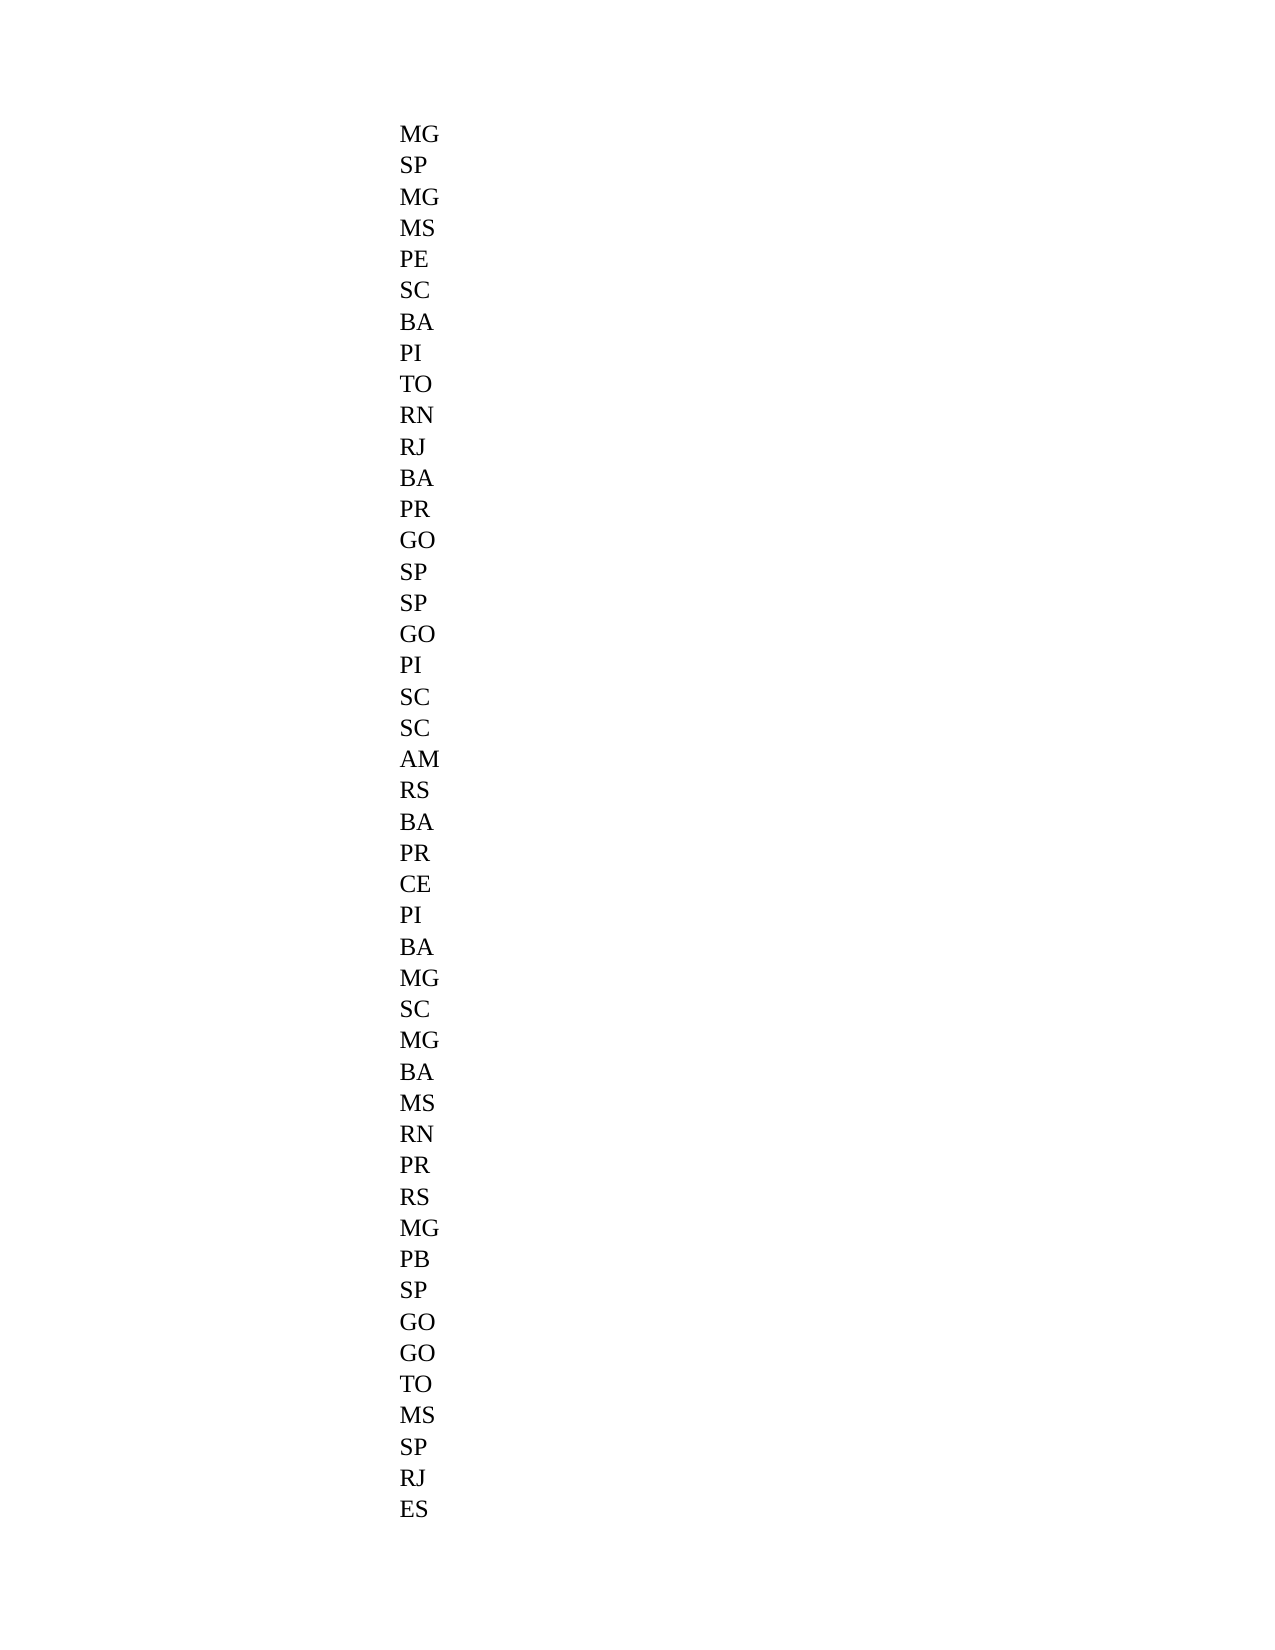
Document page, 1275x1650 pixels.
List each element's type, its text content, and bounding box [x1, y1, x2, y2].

table_cell MS [399, 1087, 446, 1118]
table_cell [118, 868, 399, 899]
table_cell TO [399, 368, 446, 399]
table_cell [118, 681, 399, 712]
table_cell SC [399, 712, 446, 743]
table_cell [118, 1306, 399, 1337]
table_cell [118, 368, 399, 399]
table_cell GO [399, 1306, 446, 1337]
table_cell [118, 431, 399, 462]
table_cell AM [399, 743, 446, 774]
table_cell [118, 212, 399, 243]
table_cell [118, 274, 399, 306]
table_cell [118, 337, 399, 368]
table_cell [118, 712, 399, 743]
table_cell TO [399, 1368, 446, 1399]
table_cell [118, 1493, 399, 1524]
table_cell GO [399, 1337, 446, 1368]
table_cell [118, 1462, 399, 1493]
table_cell [118, 1431, 399, 1462]
table_cell [118, 743, 399, 774]
table_cell PI [399, 899, 446, 931]
table_cell MG [399, 118, 446, 149]
table_cell [118, 306, 399, 337]
table_cell MS [399, 212, 446, 243]
table_cell PR [399, 837, 446, 868]
table_cell MG [399, 181, 446, 212]
table_cell [118, 899, 399, 931]
table_cell PI [399, 649, 446, 681]
table_cell PI [399, 337, 446, 368]
table_cell [118, 556, 399, 587]
table_cell [118, 1087, 399, 1118]
table_cell GO [399, 618, 446, 649]
table_cell RJ [399, 1462, 446, 1493]
table_cell RS [399, 774, 446, 806]
table_cell [118, 1181, 399, 1212]
table_cell PB [399, 1243, 446, 1274]
table_cell BA [399, 806, 446, 837]
table_cell [118, 1149, 399, 1181]
table_cell [118, 649, 399, 681]
table_cell PE [399, 243, 446, 274]
table_cell [118, 1274, 399, 1306]
table_cell [118, 243, 399, 274]
table_cell [118, 524, 399, 556]
table_cell MG [399, 962, 446, 993]
table_cell BA [399, 462, 446, 493]
table_cell MG [399, 1212, 446, 1243]
table_cell [118, 618, 399, 649]
table_cell [118, 1212, 399, 1243]
table_cell [118, 399, 399, 431]
table_cell SC [399, 993, 446, 1024]
table_cell CE [399, 868, 446, 899]
table_cell [118, 774, 399, 806]
table_cell BA [399, 306, 446, 337]
table_cell [118, 962, 399, 993]
table_cell [118, 1056, 399, 1087]
table_cell [118, 993, 399, 1024]
table_cell [118, 181, 399, 212]
table_cell [118, 1118, 399, 1149]
table_cell [118, 1399, 399, 1431]
table_cell SP [399, 149, 446, 181]
table_cell MS [399, 1399, 446, 1431]
table_cell SP [399, 1431, 446, 1462]
table_cell RN [399, 399, 446, 431]
table_cell [118, 462, 399, 493]
table_cell SP [399, 587, 446, 618]
table_cell [118, 837, 399, 868]
table_cell SC [399, 274, 446, 306]
table_cell [118, 1337, 399, 1368]
table_cell [118, 1243, 399, 1274]
table_cell [118, 493, 399, 524]
table_cell ES [399, 1493, 446, 1524]
table_cell RS [399, 1181, 446, 1212]
table_cell BA [399, 1056, 446, 1087]
table_cell [118, 587, 399, 618]
table_cell SC [399, 681, 446, 712]
table_cell BA [399, 931, 446, 962]
table_cell [118, 149, 399, 181]
table_cell SP [399, 556, 446, 587]
table_cell GO [399, 524, 446, 556]
table_cell PR [399, 1149, 446, 1181]
table_cell MG [399, 1024, 446, 1056]
table_cell RN [399, 1118, 446, 1149]
table_cell SP [399, 1274, 446, 1306]
table_cell [118, 931, 399, 962]
table_cell [118, 806, 399, 837]
table_cell PR [399, 493, 446, 524]
table_cell RJ [399, 431, 446, 462]
table_cell [118, 118, 399, 149]
table_cell [118, 1368, 399, 1399]
table_cell [118, 1024, 399, 1056]
